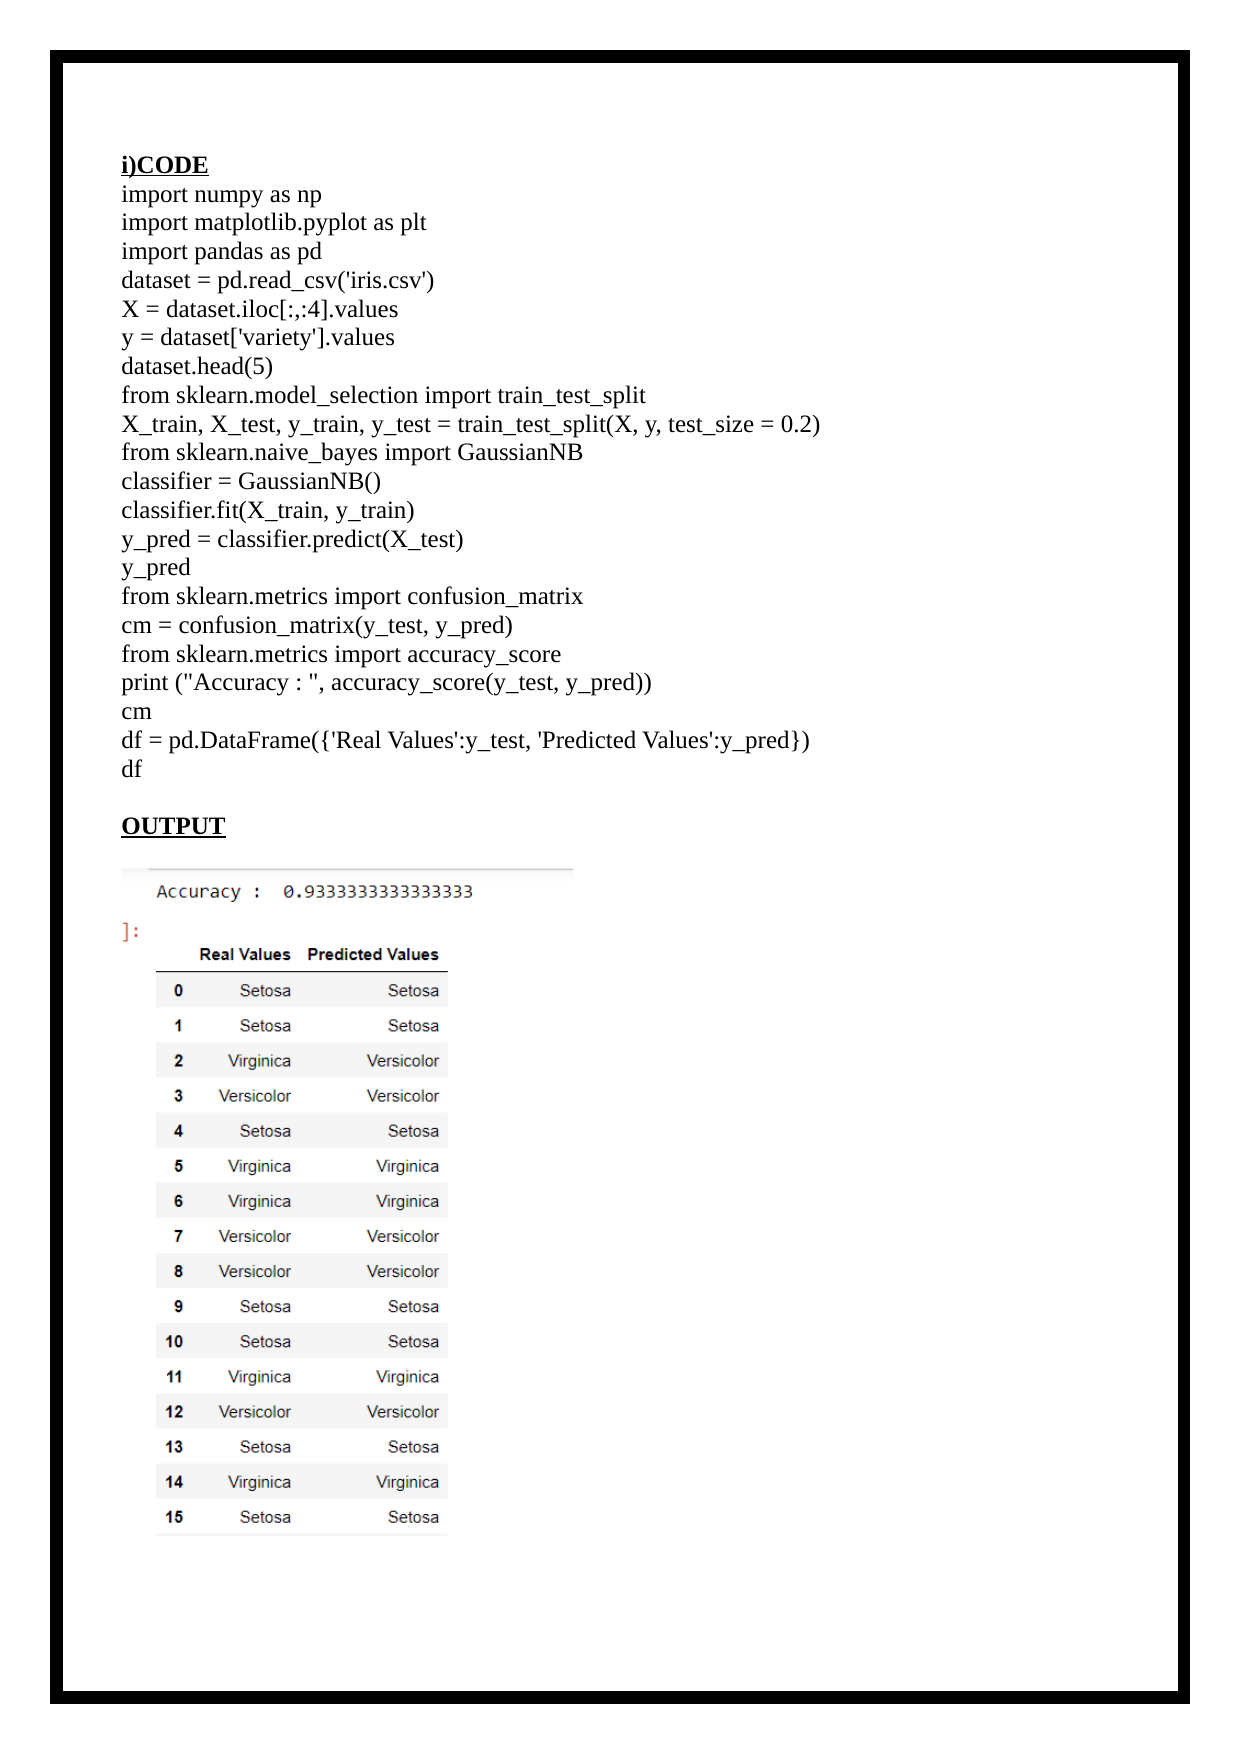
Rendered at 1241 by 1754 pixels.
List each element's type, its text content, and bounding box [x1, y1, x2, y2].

text X_train, X_test, y_train, y_test = train_test_split(X, y, test_size = 0.2) [121, 409, 1119, 437]
text df [121, 754, 1119, 782]
text X = dataset.iloc[:,:4].values [121, 294, 1119, 322]
text cm = confusion_matrix(y_test, y_pred) [121, 610, 1119, 639]
text print ("Accuracy : ", accuracy_score(y_test, y_pred)) [121, 667, 1119, 696]
text classifier.fit(X_train, y_train) [121, 495, 1119, 524]
text y = dataset['variety'].values [121, 322, 1119, 351]
text from sklearn.model_selection import train_test_split [121, 380, 1119, 409]
text y_pred = classifier.predict(X_test) [121, 524, 1119, 552]
text df = pd.DataFrame({'Real Values':y_test, 'Predicted Values':y_pred}) [121, 725, 1119, 754]
text i)CODE [121, 150, 1119, 179]
text dataset = pd.read_csv('iris.csv') [121, 265, 1119, 294]
text import numpy as np [121, 179, 1119, 207]
text classifier = GaussianNB() [121, 466, 1119, 495]
text from sklearn.metrics import confusion_matrix [121, 581, 1119, 610]
text import matplotlib.pyplot as plt [121, 207, 1119, 236]
text y_pred [121, 552, 1119, 581]
text dataset.head(5) [121, 351, 1119, 380]
text from sklearn.naive_bayes import GaussianNB [121, 437, 1119, 466]
text from sklearn.metrics import accuracy_score [121, 639, 1119, 667]
text OUTPUT [121, 811, 1119, 840]
text import pandas as pd [121, 236, 1119, 265]
text cm [121, 696, 1119, 725]
